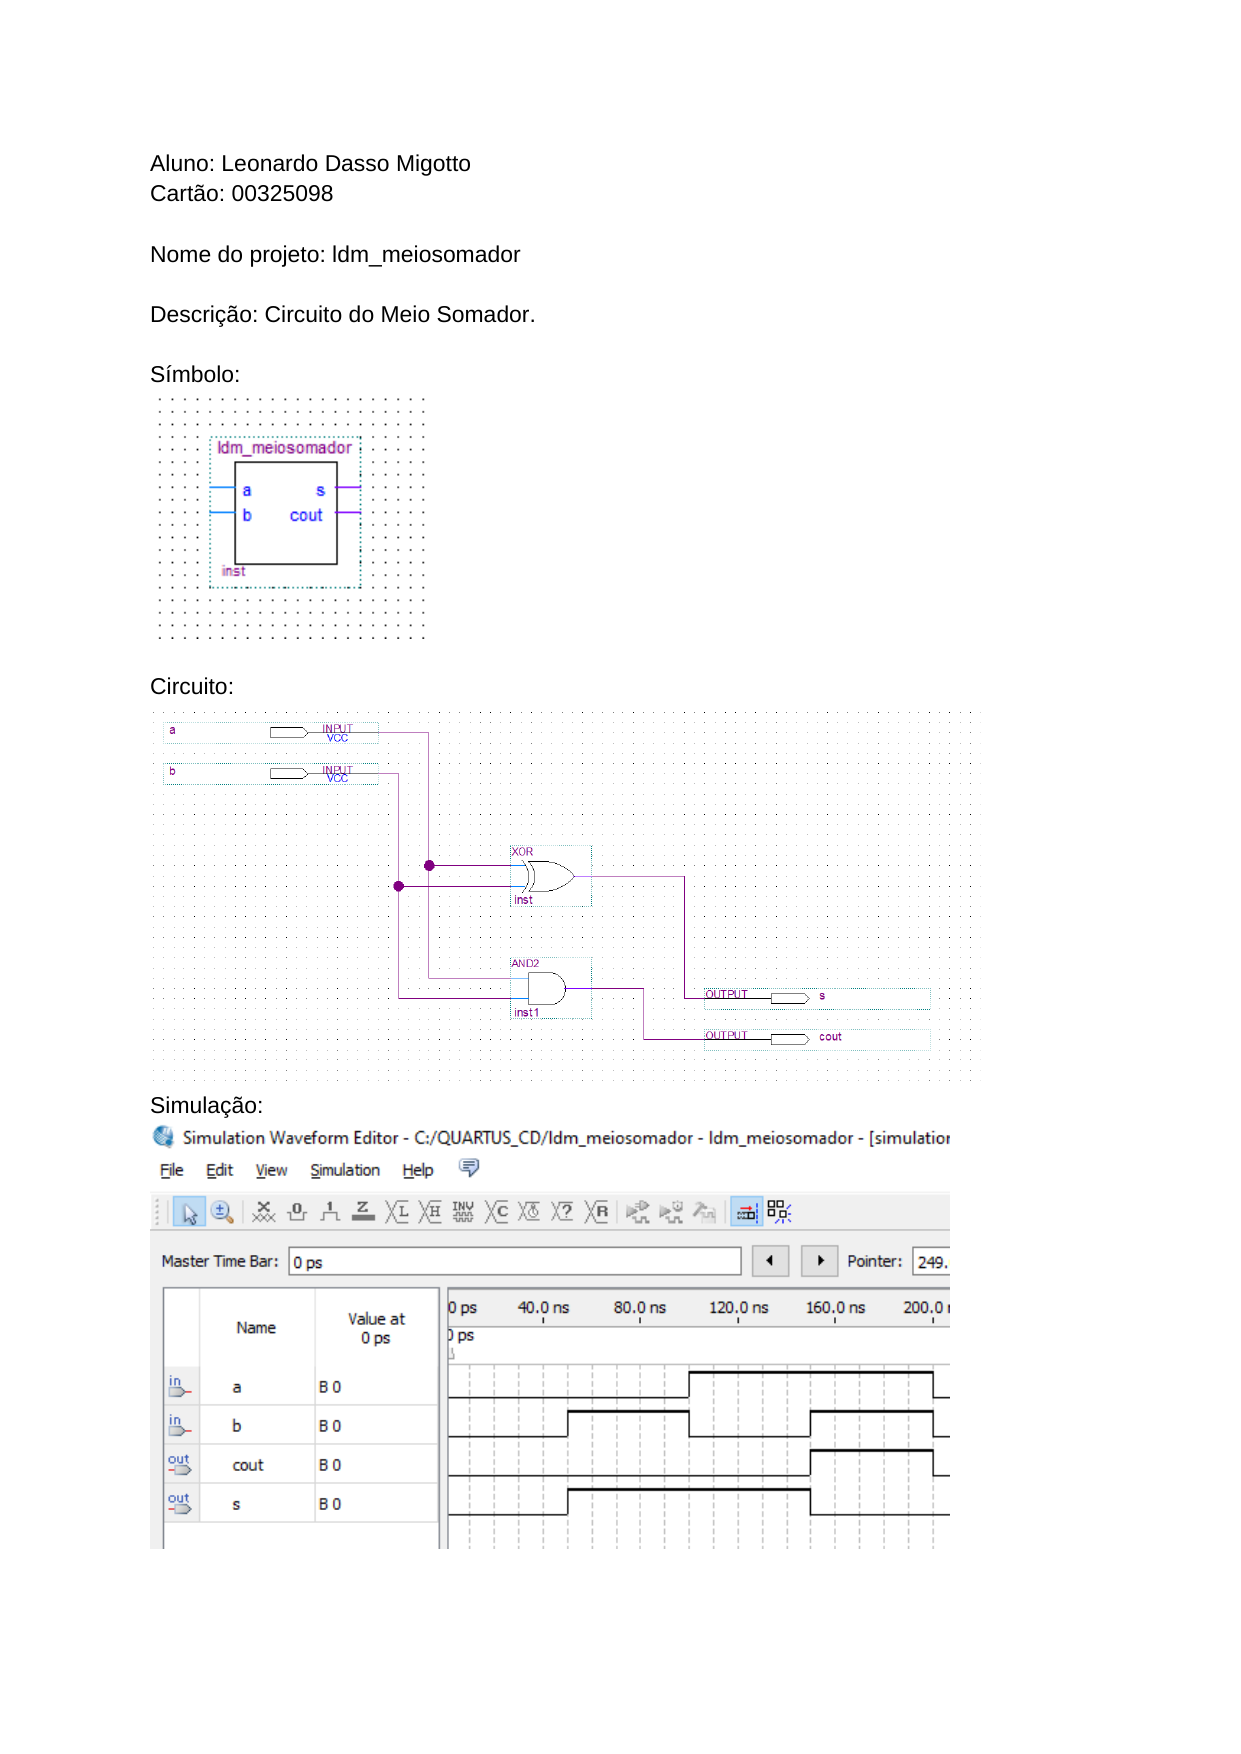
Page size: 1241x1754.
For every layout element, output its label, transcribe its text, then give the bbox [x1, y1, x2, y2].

text Descrição: Circuito do Meio Somador. [150, 301, 1090, 327]
picture [150, 1121, 950, 1549]
picture [150, 702, 981, 1088]
text Símbolo: [150, 361, 1090, 388]
text Cartão: 00325098 [150, 180, 1090, 207]
text Aluno: Leonardo Dasso Migotto [150, 150, 1090, 176]
picture [150, 391, 429, 639]
text Nome do projeto: ldm_meiosomador [150, 241, 1090, 267]
text Circuito: [150, 673, 1090, 699]
text Simulação: [150, 1092, 1090, 1118]
